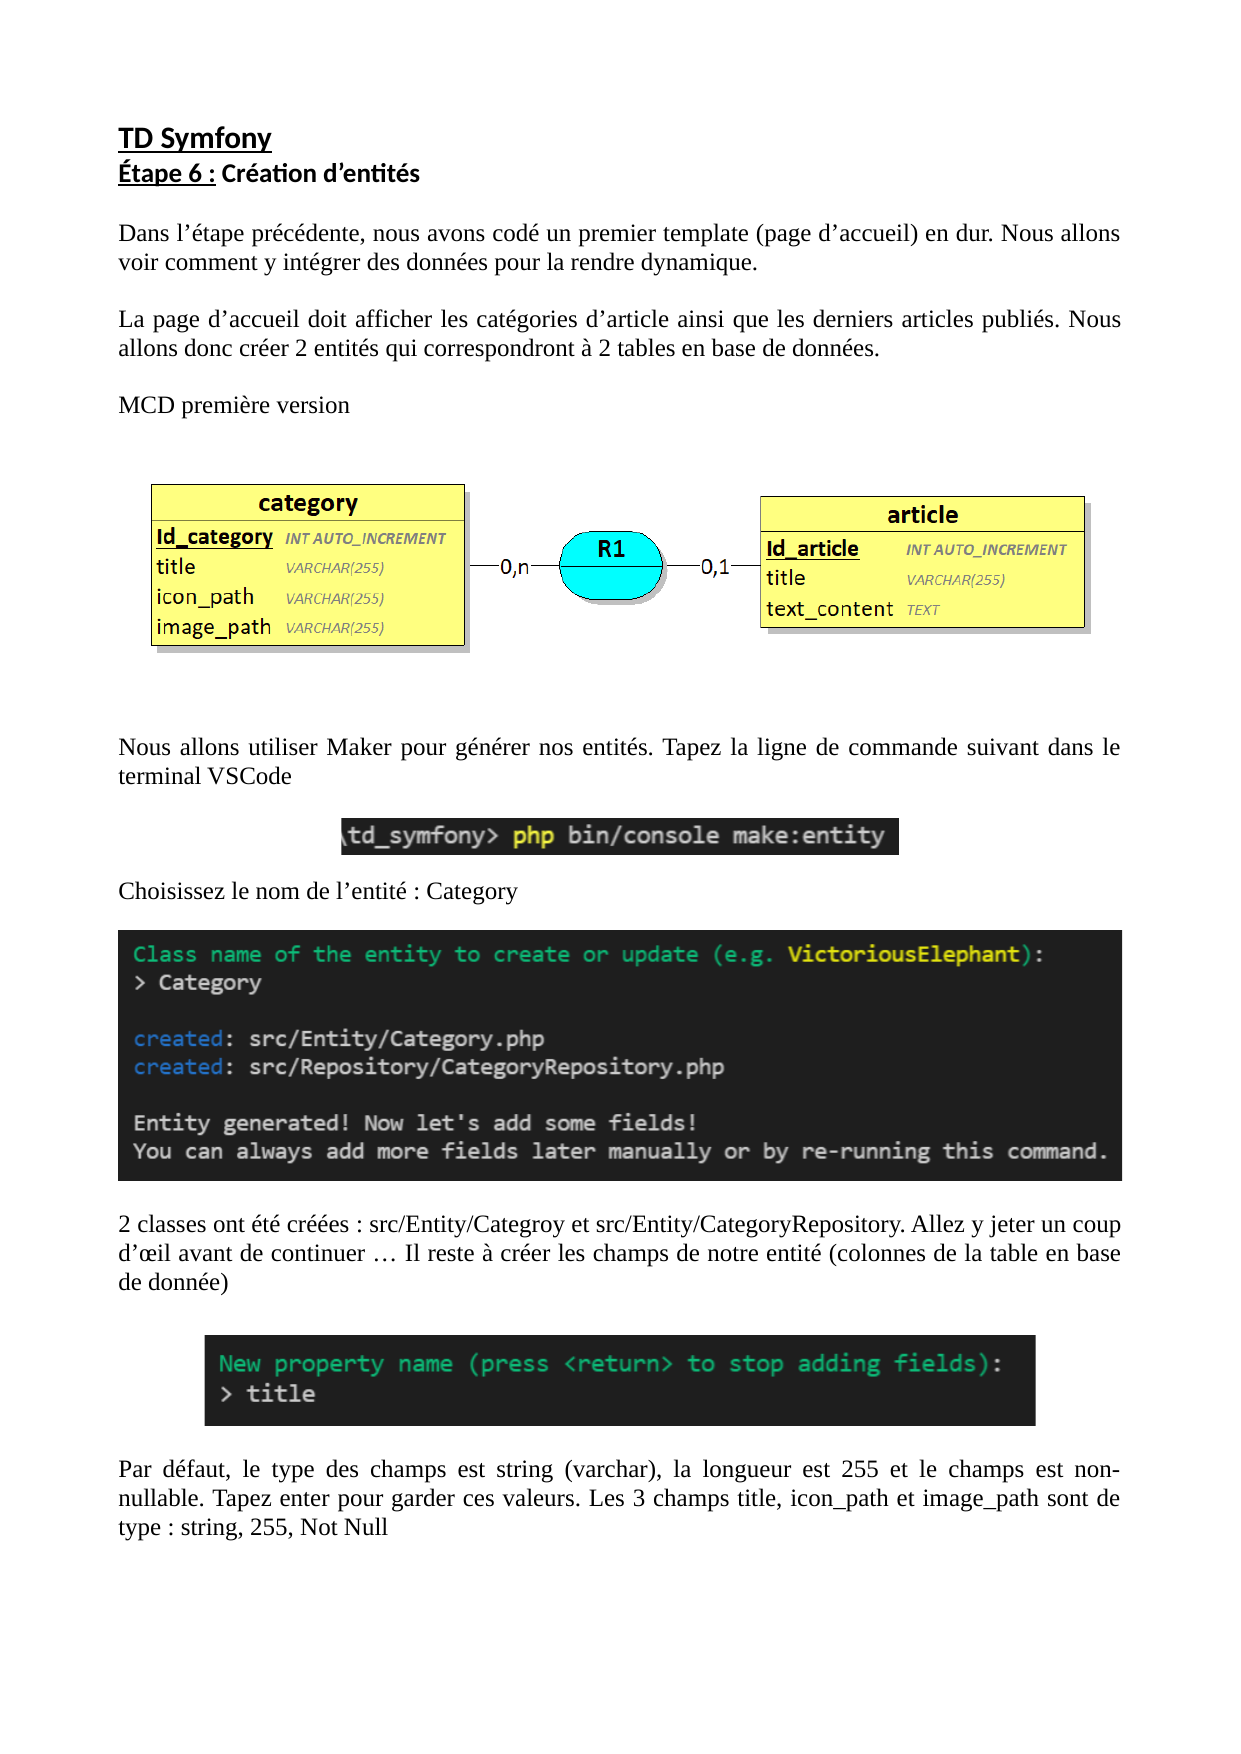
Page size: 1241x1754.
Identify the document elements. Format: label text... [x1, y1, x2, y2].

text TD Symfony [118, 118, 1122, 156]
text Par défaut, le type des champs est string (varchar), la longueur est 255 et le champs est non-nullable. Tapez enter pour garder ces valeurs. Les 3 champs title, icon_path et image_path sont de type : string, 255, Not Null [118, 1454, 1122, 1541]
text 2 classes ont été créées : src/Entity/Categroy et src/Entity/CategoryRepository. Allez y jeter un coup d’œil avant de continuer … Il reste à créer les champs de notre entité (colonnes de la table en base de donnée) [118, 1209, 1122, 1296]
text La page d’accueil doit afficher les catégories d’article ainsi que les derniers articles publiés. Nous allons donc créer 2 entités qui correspondront à 2 tables en base de données. [118, 304, 1122, 362]
picture [118, 930, 1123, 1181]
picture [341, 818, 899, 855]
text Dans l’étape précédente, nous avons codé un premier template (page d’accueil) en dur. Nous allons voir comment y intégrer des données pour la rendre dynamique. [118, 218, 1122, 276]
text Nous allons utiliser Maker pour générer nos entités. Tapez la ligne de commande suivant dans le terminal VSCode [118, 732, 1122, 790]
text Choisissez le nom de l’entité : Category [118, 876, 1122, 905]
text Étape 6 : Création d’entités [118, 156, 1122, 189]
picture [204, 1335, 1036, 1426]
picture [118, 448, 1123, 704]
text MCD première version [118, 391, 1122, 419]
